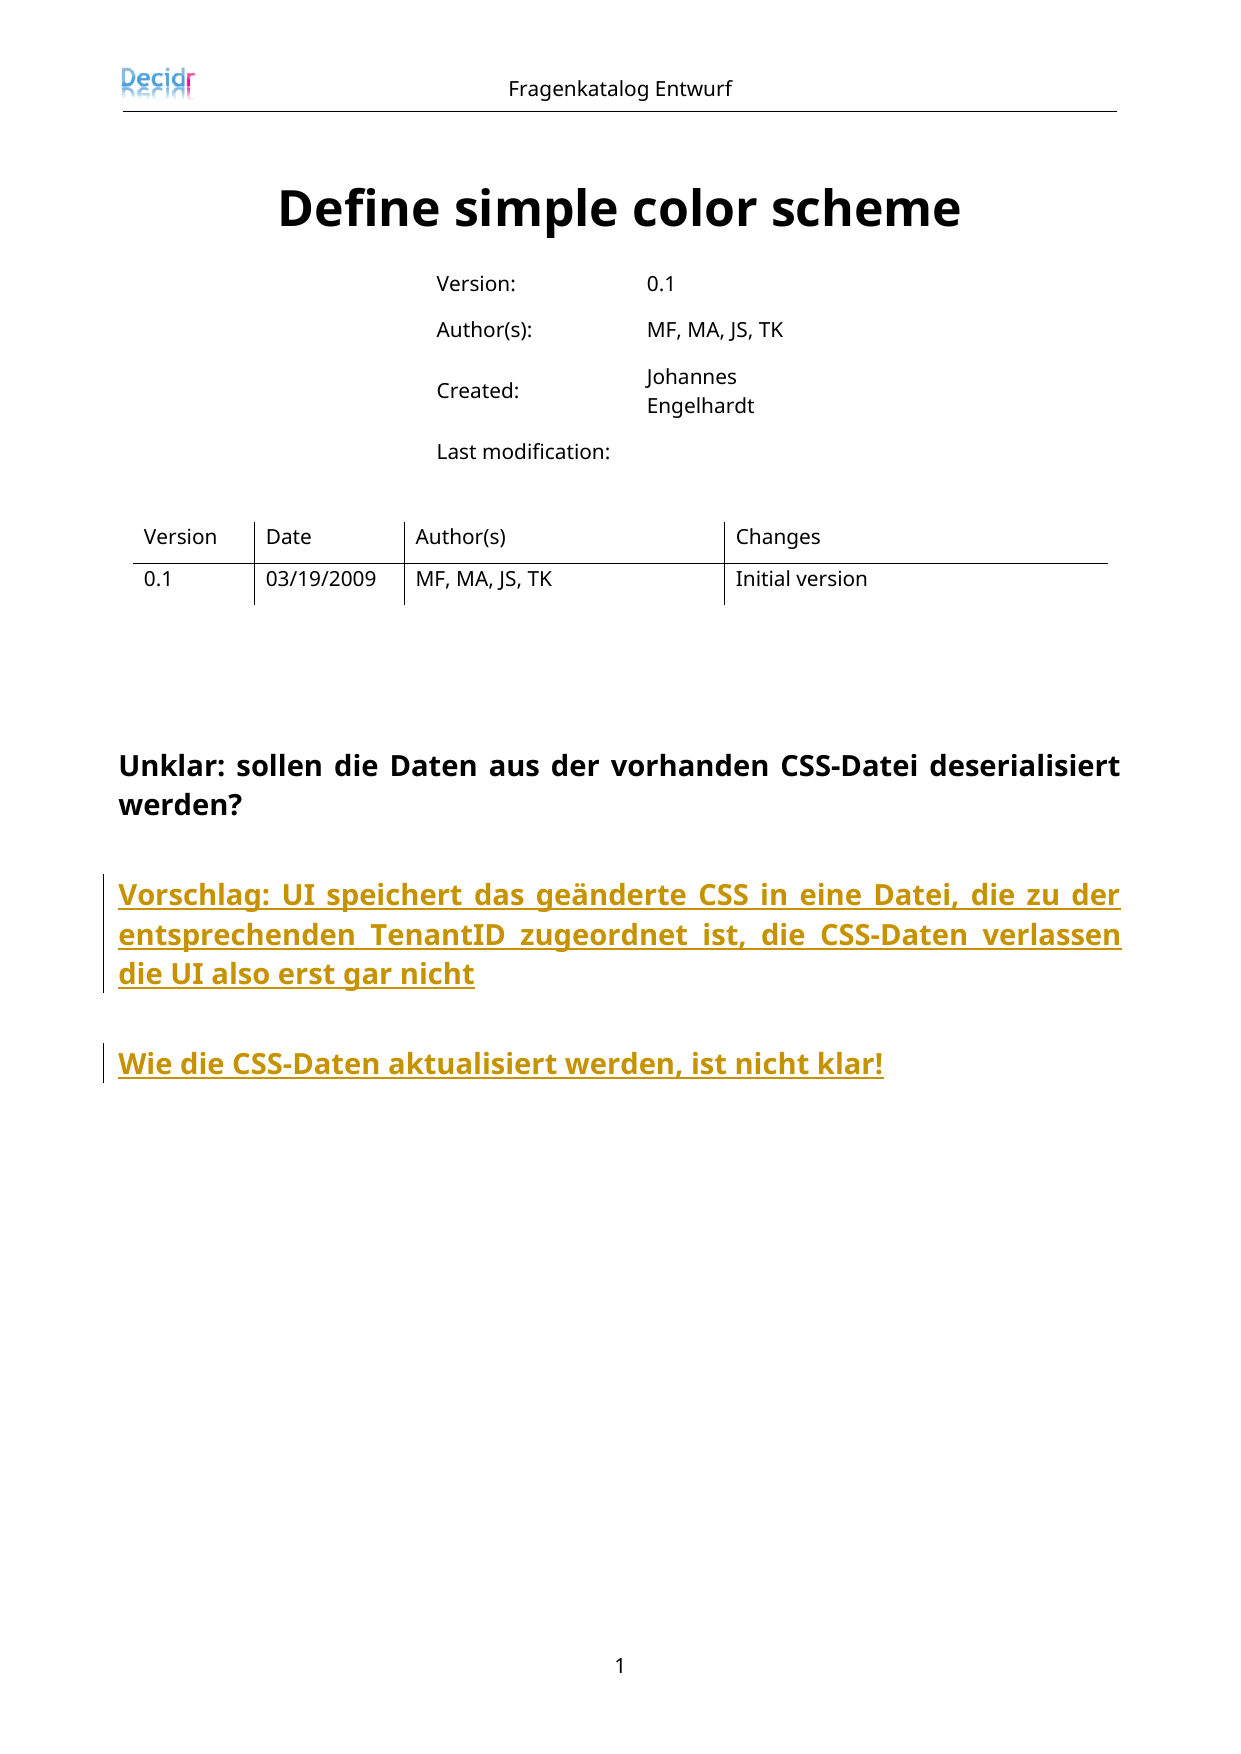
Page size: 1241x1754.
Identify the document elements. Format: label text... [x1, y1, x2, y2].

text Unklar: sollen die Daten aus der vorhanden CSS-Datei deserialisiert werden? [118, 745, 1122, 824]
table_cell Author(s): [425, 313, 635, 359]
table_header Date [255, 522, 404, 563]
picture [118, 64, 200, 102]
title Define simple color scheme [118, 173, 1122, 241]
table_cell Initial version [725, 564, 1108, 605]
table_cell MF, MA, JS, TK [635, 313, 815, 359]
table_cell Last modification: [425, 435, 635, 481]
table_cell 03/19/2009 [255, 564, 404, 605]
table_header Version [133, 522, 254, 563]
table_cell Johannes Engelhardt [635, 359, 815, 434]
text Vorschlag: UI speichert das geänderte CSS in eine Datei, die zu der entsprechenden TenantID zugeordnet ist, die CSS-Daten verlassen [118, 874, 1122, 948]
table_cell Created: [425, 359, 635, 434]
table_header Changes [725, 522, 1108, 563]
table_cell MF, MA, JS, TK [405, 564, 724, 605]
text die UI also erst gar nicht [118, 950, 1122, 993]
table_header Author(s) [405, 522, 724, 563]
table_cell [635, 435, 815, 481]
table_cell 0.1 [133, 564, 254, 605]
table_header Version: [425, 266, 635, 313]
text Wie die CSS-Daten aktualisiert werden, ist nicht klar! [118, 1043, 1122, 1083]
table_header 0.1 [635, 266, 815, 313]
